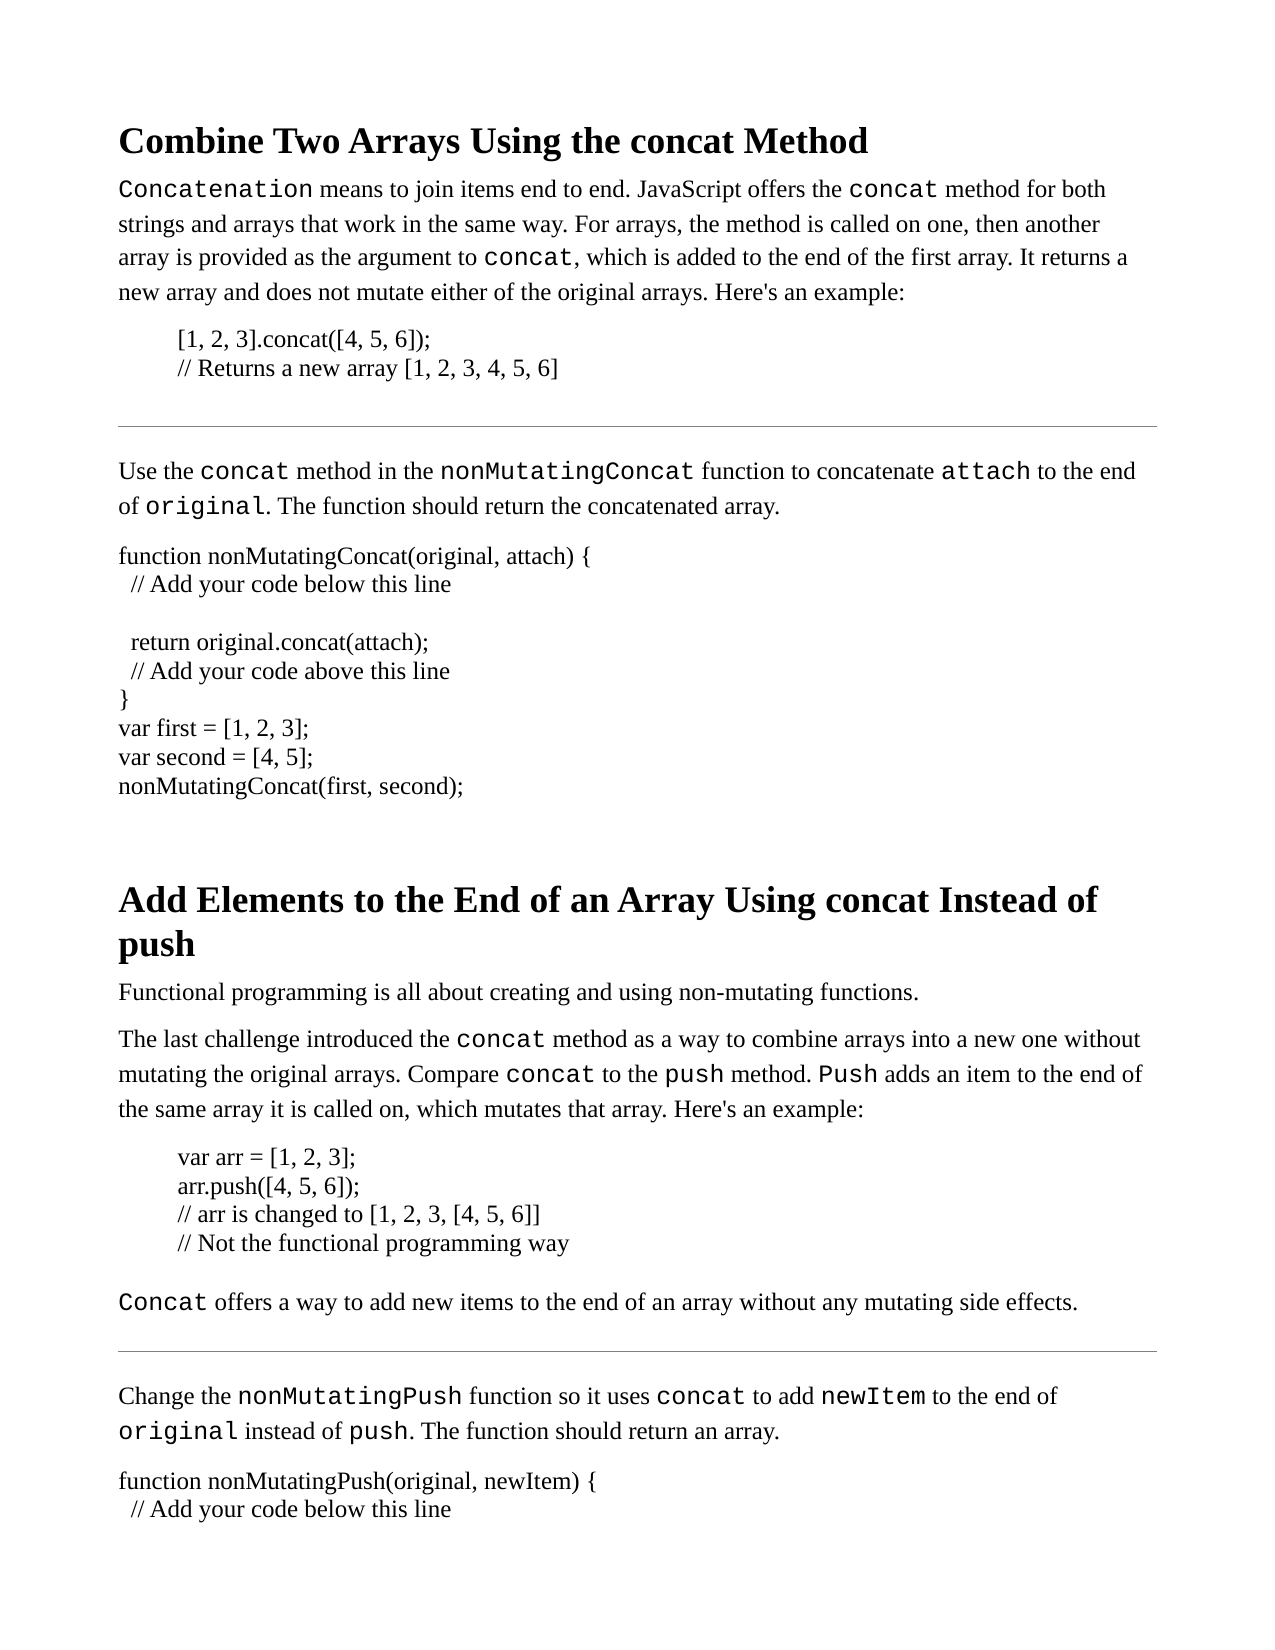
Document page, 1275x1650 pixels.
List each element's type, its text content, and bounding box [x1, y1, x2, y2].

text var second = [4, 5]; [118, 742, 1157, 771]
text var first = [1, 2, 3]; [118, 713, 1157, 742]
text Change the nonMutatingPush function so it uses concat to add newItem to the end of original instead of push. The function should return an array. [118, 1381, 1157, 1447]
text Use the concat method in the nonMutatingConcat function to concatenate attach to the end of original. The function should return the concatenated array. [118, 456, 1157, 522]
subtitle Combine Two Arrays Using the concat Method [118, 118, 1157, 161]
text } [118, 684, 1157, 713]
text var arr = [1, 2, 3]; arr.push([4, 5, 6]); // arr is changed to [1, 2, 3, [4, 5, 6]] // Not the functional programming way [177, 1142, 1098, 1257]
text // Add your code above this line [118, 656, 1157, 684]
text return original.concat(attach); [118, 627, 1157, 656]
text // Add your code below this line [118, 1494, 1157, 1523]
text // Add your code below this line [118, 569, 1157, 598]
text nonMutatingConcat(first, second); [118, 771, 1157, 799]
text Concat offers a way to add new items to the end of an array without any mutating side effects. [118, 1287, 1157, 1317]
text Concatenation means to join items end to end. JavaScript offers the concat method for both strings and arrays that work in the same way. For arrays, the method is called on one, then another array is provided as the argument to concat, which is added to the end of the first array. It returns a new array and does not mutate either of the original arrays. Here's an example: [118, 174, 1157, 306]
subtitle Add Elements to the End of an Array Using concat Instead of push [118, 878, 1157, 964]
text Functional programming is all about creating and using non-mutating functions. [118, 977, 1157, 1005]
text function nonMutatingPush(original, newItem) { [118, 1466, 1157, 1494]
text The last challenge introduced the concat method as a way to combine arrays into a new one without mutating the original arrays. Compare concat to the push method. Push adds an item to the end of the same array it is called on, which mutates that array. Here's an example: [118, 1024, 1157, 1123]
text function nonMutatingConcat(original, attach) { [118, 541, 1157, 569]
text [1, 2, 3].concat([4, 5, 6]); // Returns a new array [1, 2, 3, 4, 5, 6] [177, 324, 1098, 382]
